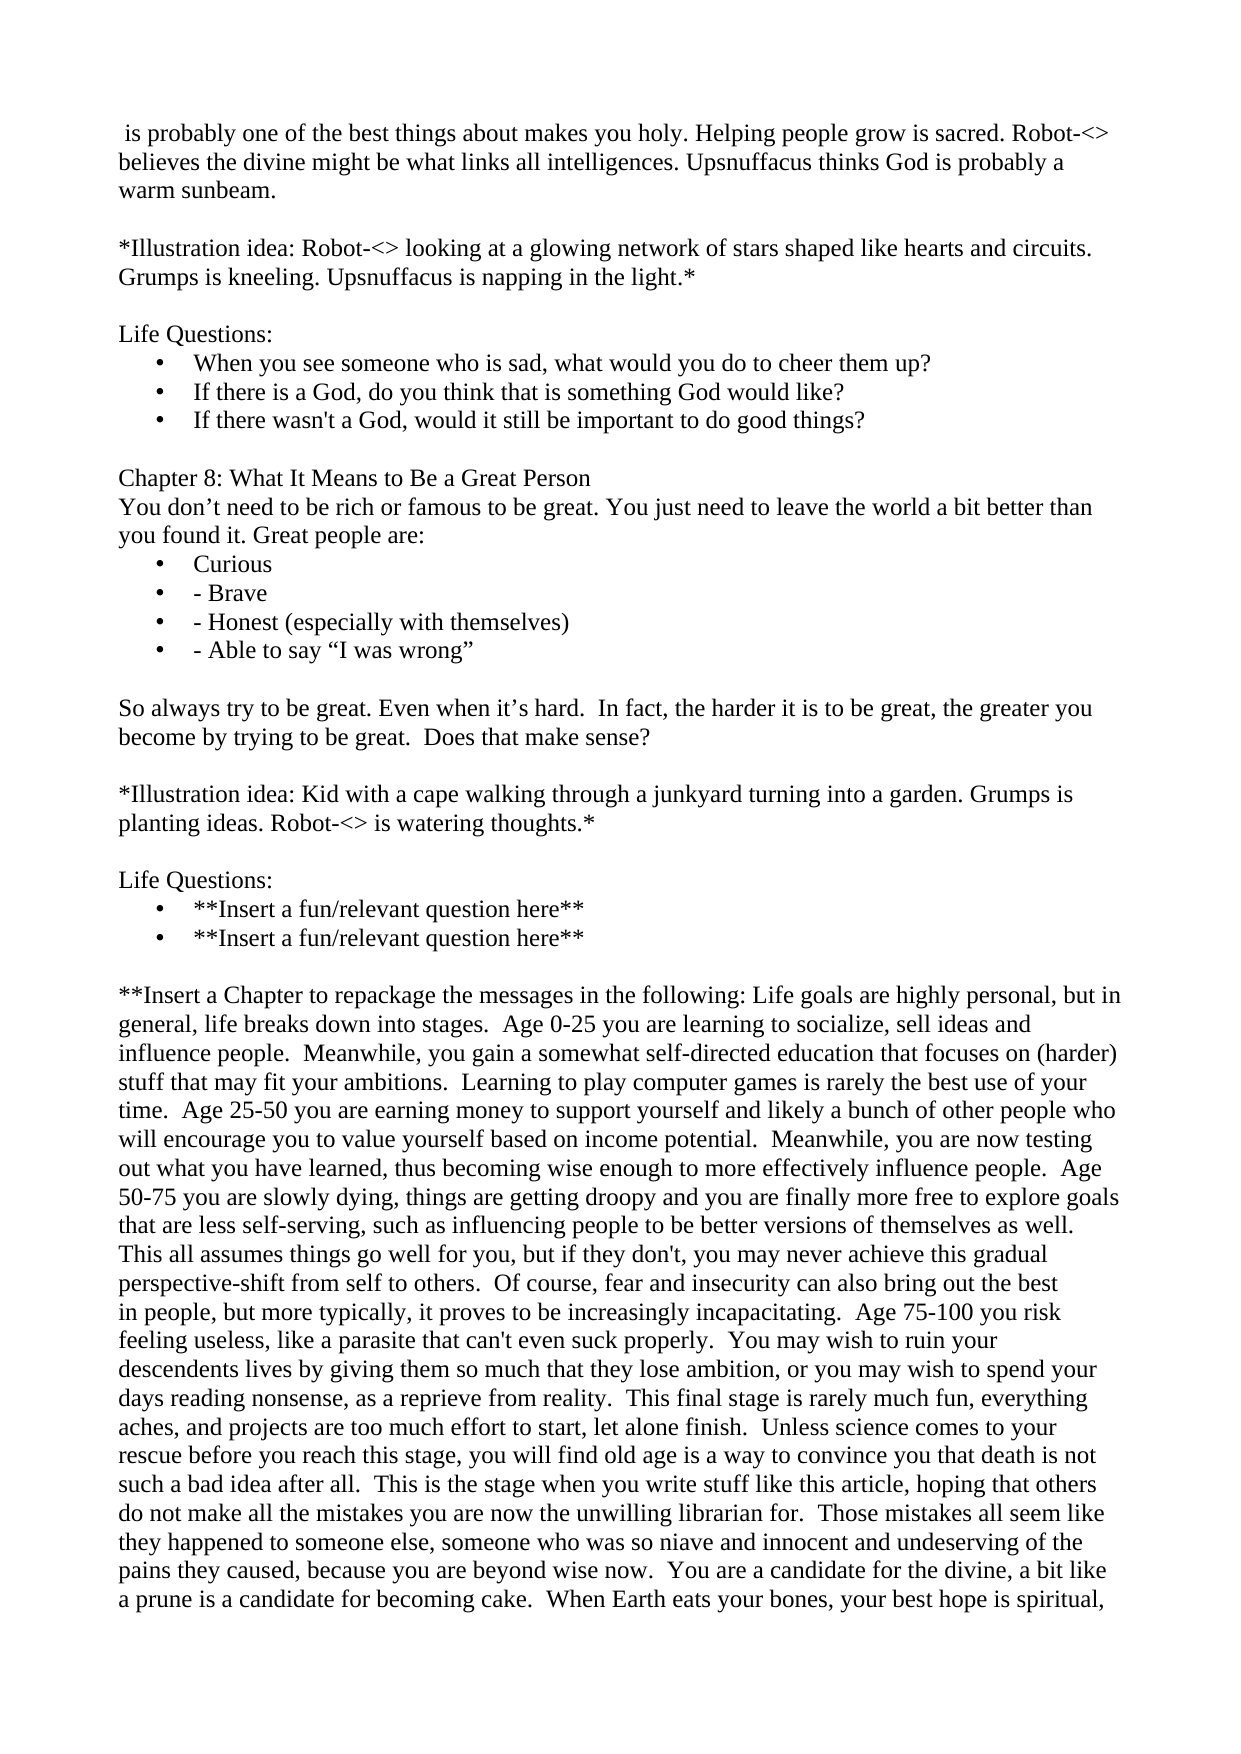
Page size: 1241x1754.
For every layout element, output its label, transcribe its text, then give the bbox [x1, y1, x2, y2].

list **Insert a fun/relevant question here** [156, 894, 1122, 923]
list When you see someone who is sad, what would you do to cheer them up? [156, 348, 1122, 377]
text *Illustration idea: Kid with a cape walking through a junkyard turning into a garden. Grumps is planting ideas. Robot-<> is watering thoughts.* [118, 779, 1122, 837]
text You don’t need to be rich or famous to be great. You just need to leave the world a bit better than you found it. Great people are: [118, 492, 1122, 549]
list - Brave [156, 578, 1122, 607]
list If there wasn't a God, would it still be important to do good things? [156, 406, 1122, 434]
list **Insert a fun/relevant question here** [156, 923, 1122, 952]
text **Insert a Chapter to repackage the messages in the following: Life goals are highly personal, but in general, life breaks down into stages. Age 0-25 you are learning to socialize, sell ideas and influence people. Meanwhile, you gain a somewhat self-directed education that focuses on (harder) stuff that may fit your ambitions. Learning to play computer games is rarely the best use of your time. Age 25-50 you are earning money to support yourself and likely a bunch of other people who will encourage you to value yourself based on income potential. Meanwhile, you are now testing out what you have learned, thus becoming wise enough to more effectively influence people. Age 50-75 you are slowly dying, things are getting droopy and you are finally more free to explore goals that are less self-serving, such as influencing people to be better versions of themselves as well. This all assumes things go well for you, but if they don't, you may never achieve this gradual perspective-shift from self to others. Of course, fear and insecurity can also bring out the best in people, but more typically, it proves to be increasingly incapacitating. Age 75-100 you risk feeling useless, like a parasite that can't even suck properly. You may wish to ruin your descendents lives by giving them so much that they lose ambition, or you may wish to spend your days reading nonsense, as a reprieve from reality. This final stage is rarely much fun, everything aches, and projects are too much effort to start, let alone finish. Unless science comes to your rescue before you reach this stage, you will find old age is a way to convince you that death is not such a bad idea after all. This is the stage when you write stuff like this article, hoping that others do not make all the mistakes you are now the unwilling librarian for. Those mistakes all seem like they happened to someone else, someone who was so niave and innocent and undeserving of the pains they caused, because you are beyond wise now. You are a candidate for the divine, a bit like a prune is a candidate for becoming cake. When Earth eats your bones, your best hope is spiritual, [118, 981, 1122, 1613]
list - Honest (especially with themselves) [156, 607, 1122, 636]
list Curious [156, 549, 1122, 578]
subtitle Life Questions: [118, 319, 1122, 348]
text *Illustration idea: Robot-<> looking at a glowing network of stars shaped like hearts and circuits. Grumps is kneeling. Upsnuffacus is napping in the light.* [118, 233, 1122, 291]
subtitle Chapter 8: What It Means to Be a Great Person [118, 463, 1122, 492]
text is probably one of the best things about makes you holy. Helping people grow is sacred. Robot-<> believes the divine might be what links all intelligences. Upsnuffacus thinks God is probably a warm sunbeam. [118, 118, 1122, 204]
list If there is a God, do you think that is something God would like? [156, 377, 1122, 406]
list - Able to say “I was wrong” [156, 636, 1122, 664]
subtitle Life Questions: [118, 866, 1122, 894]
text So always try to be great. Even when it’s hard. In fact, the harder it is to be great, the greater you become by trying to be great. Does that make sense? [118, 693, 1122, 751]
